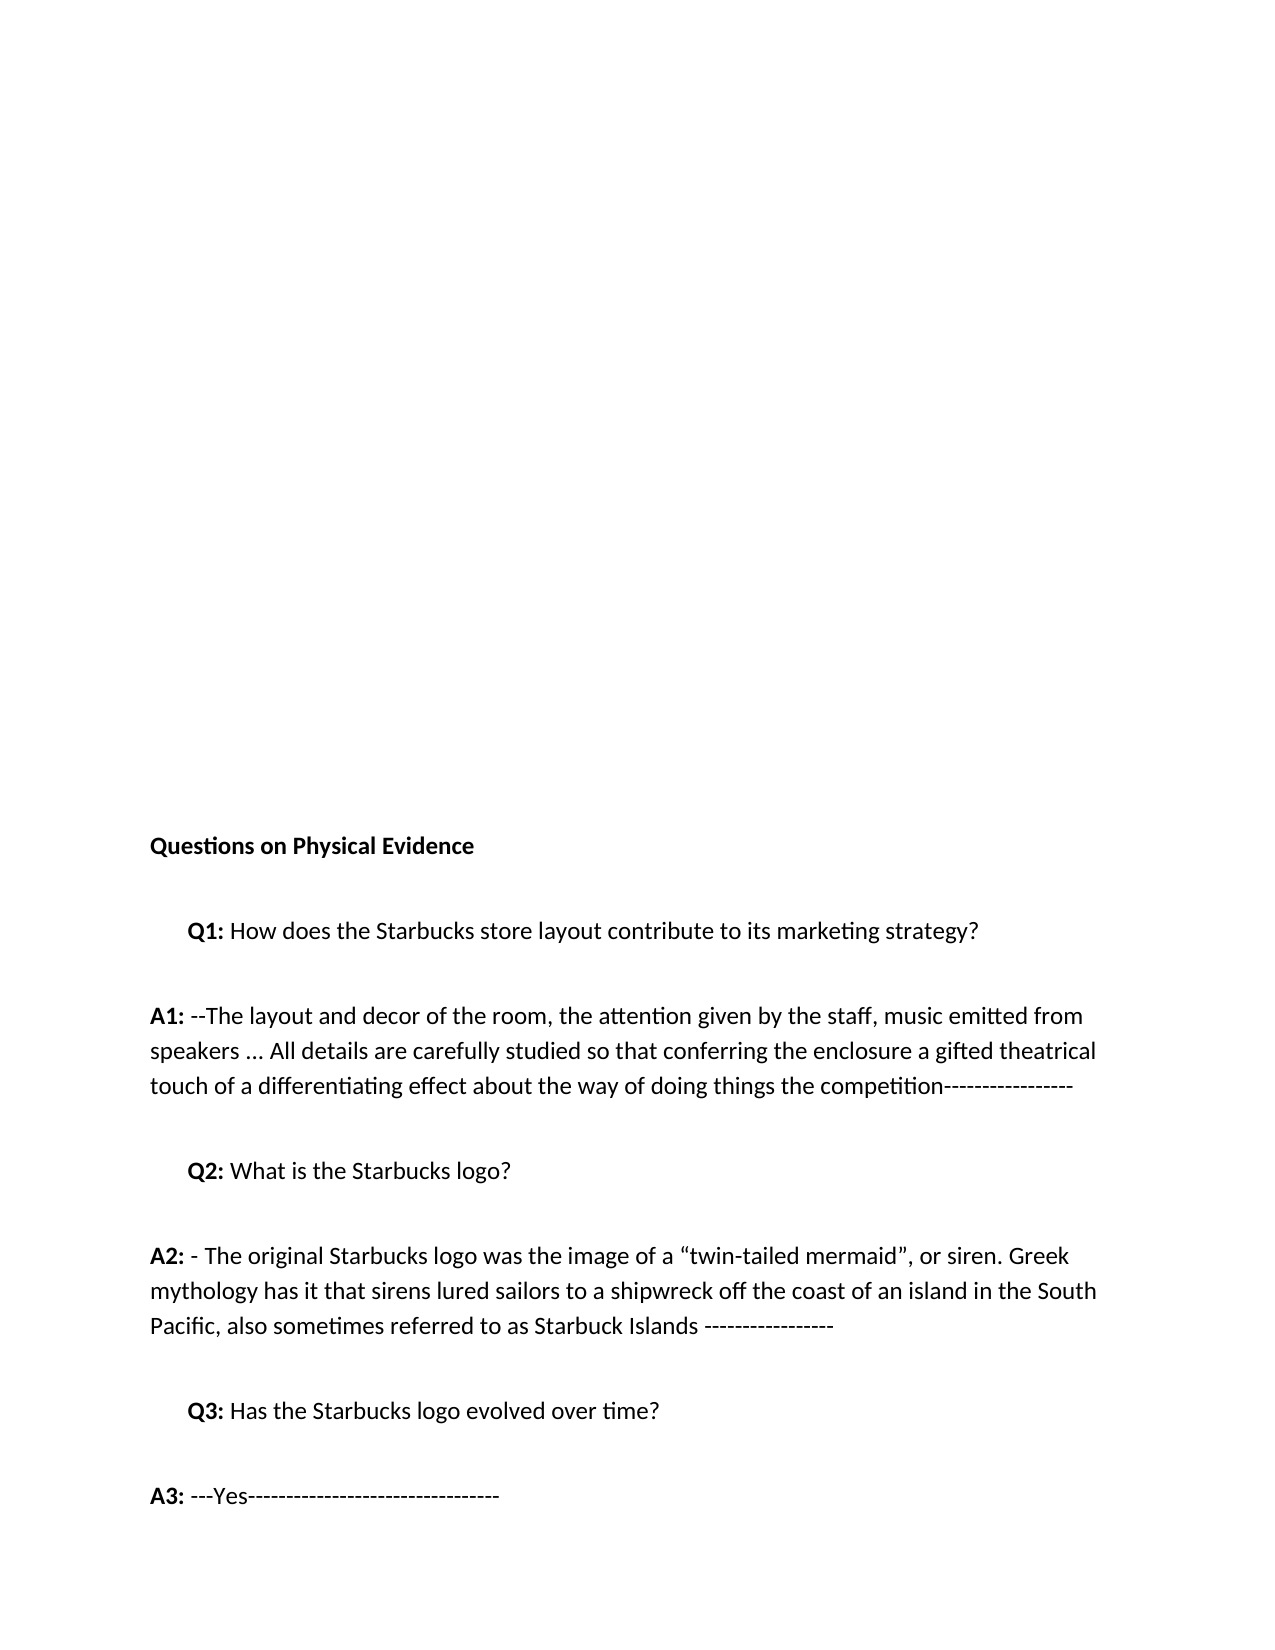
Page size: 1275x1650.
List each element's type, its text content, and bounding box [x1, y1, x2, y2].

text Q2: What is the Starbucks logo? [187, 1155, 1125, 1186]
text Q1: How does the Starbucks store layout contribute to its marketing strategy? [187, 915, 1125, 946]
text A1: --The layout and decor of the room, the attention given by the staff, music emitted from speakers ... All details are carefully studied so that conferring the enclosure a gifted theatrical touch of a differentiating effect about the way of doing things the competition----------------- [150, 1000, 1125, 1101]
text A2: - The original Starbucks logo was the image of a “twin-tailed mermaid”, or siren. Greek mythology has it that sirens lured sailors to a shipwreck off the coast of an island in the South Pacific, also sometimes referred to as Starbuck Islands ----------------- [150, 1240, 1125, 1341]
text Questions on Physical Evidence [150, 830, 1125, 861]
text A3: ---Yes--------------------------------- [150, 1480, 1125, 1511]
text Q3: Has the Starbucks logo evolved over time? [187, 1395, 1125, 1426]
